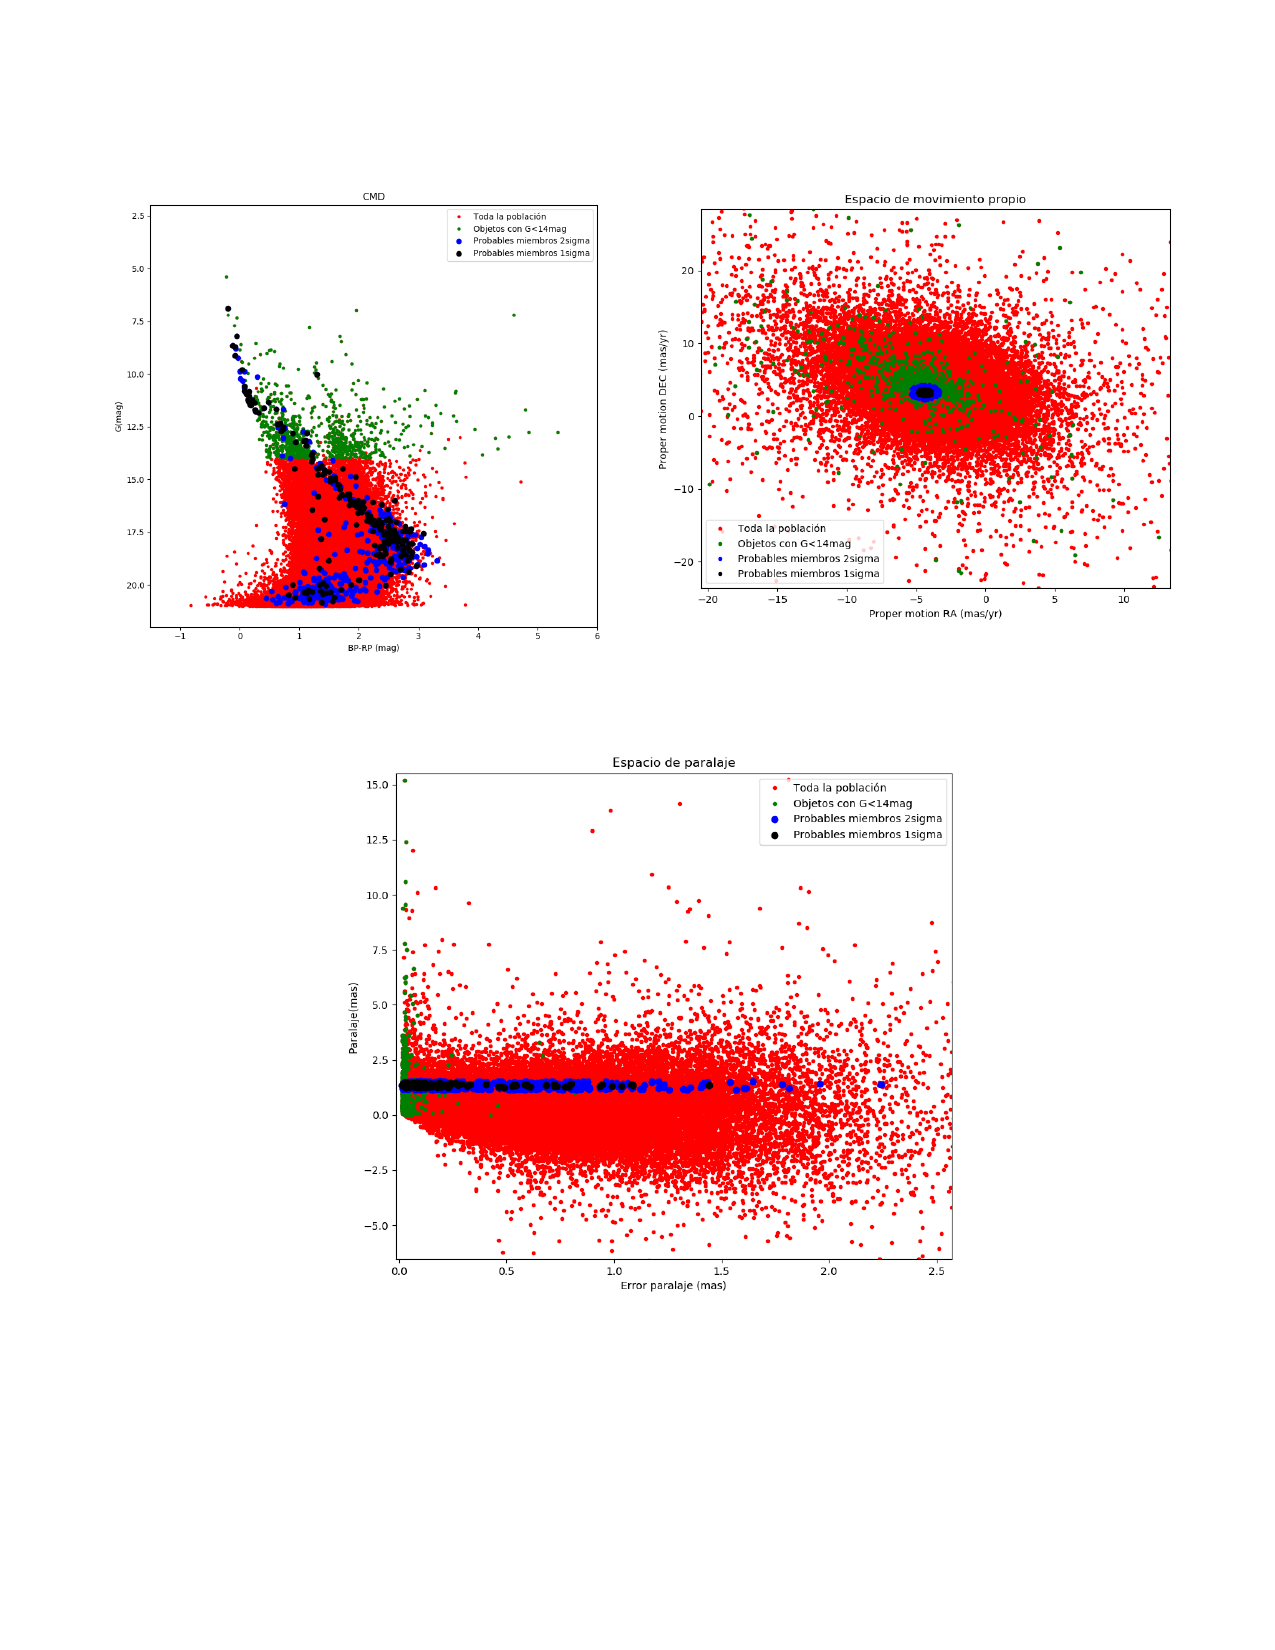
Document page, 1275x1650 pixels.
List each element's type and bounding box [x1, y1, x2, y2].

picture [306, 697, 1023, 1328]
picture [78, 139, 1230, 687]
